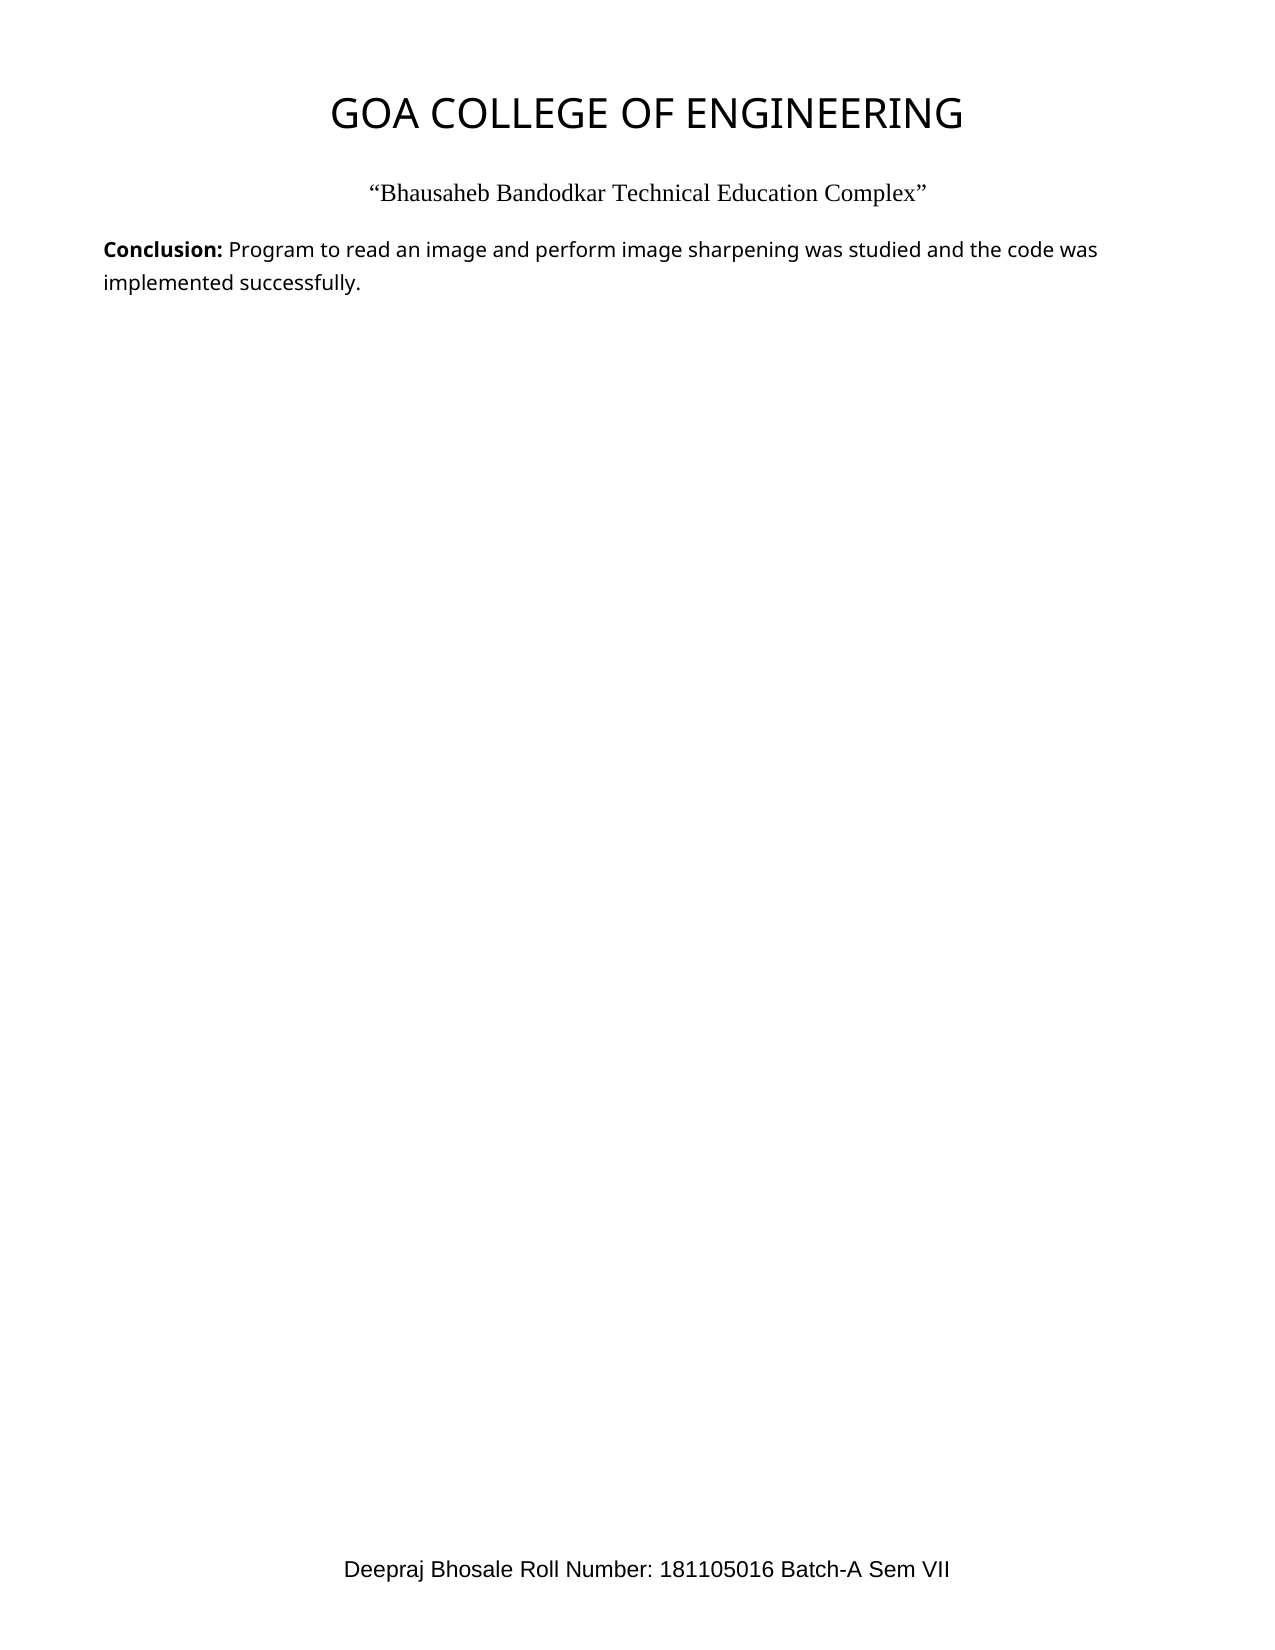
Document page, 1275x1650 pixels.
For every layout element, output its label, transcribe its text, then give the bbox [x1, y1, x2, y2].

text Conclusion: Program to read an image and perform image sharpening was studied and the code was implemented successfully. [103, 235, 1191, 296]
